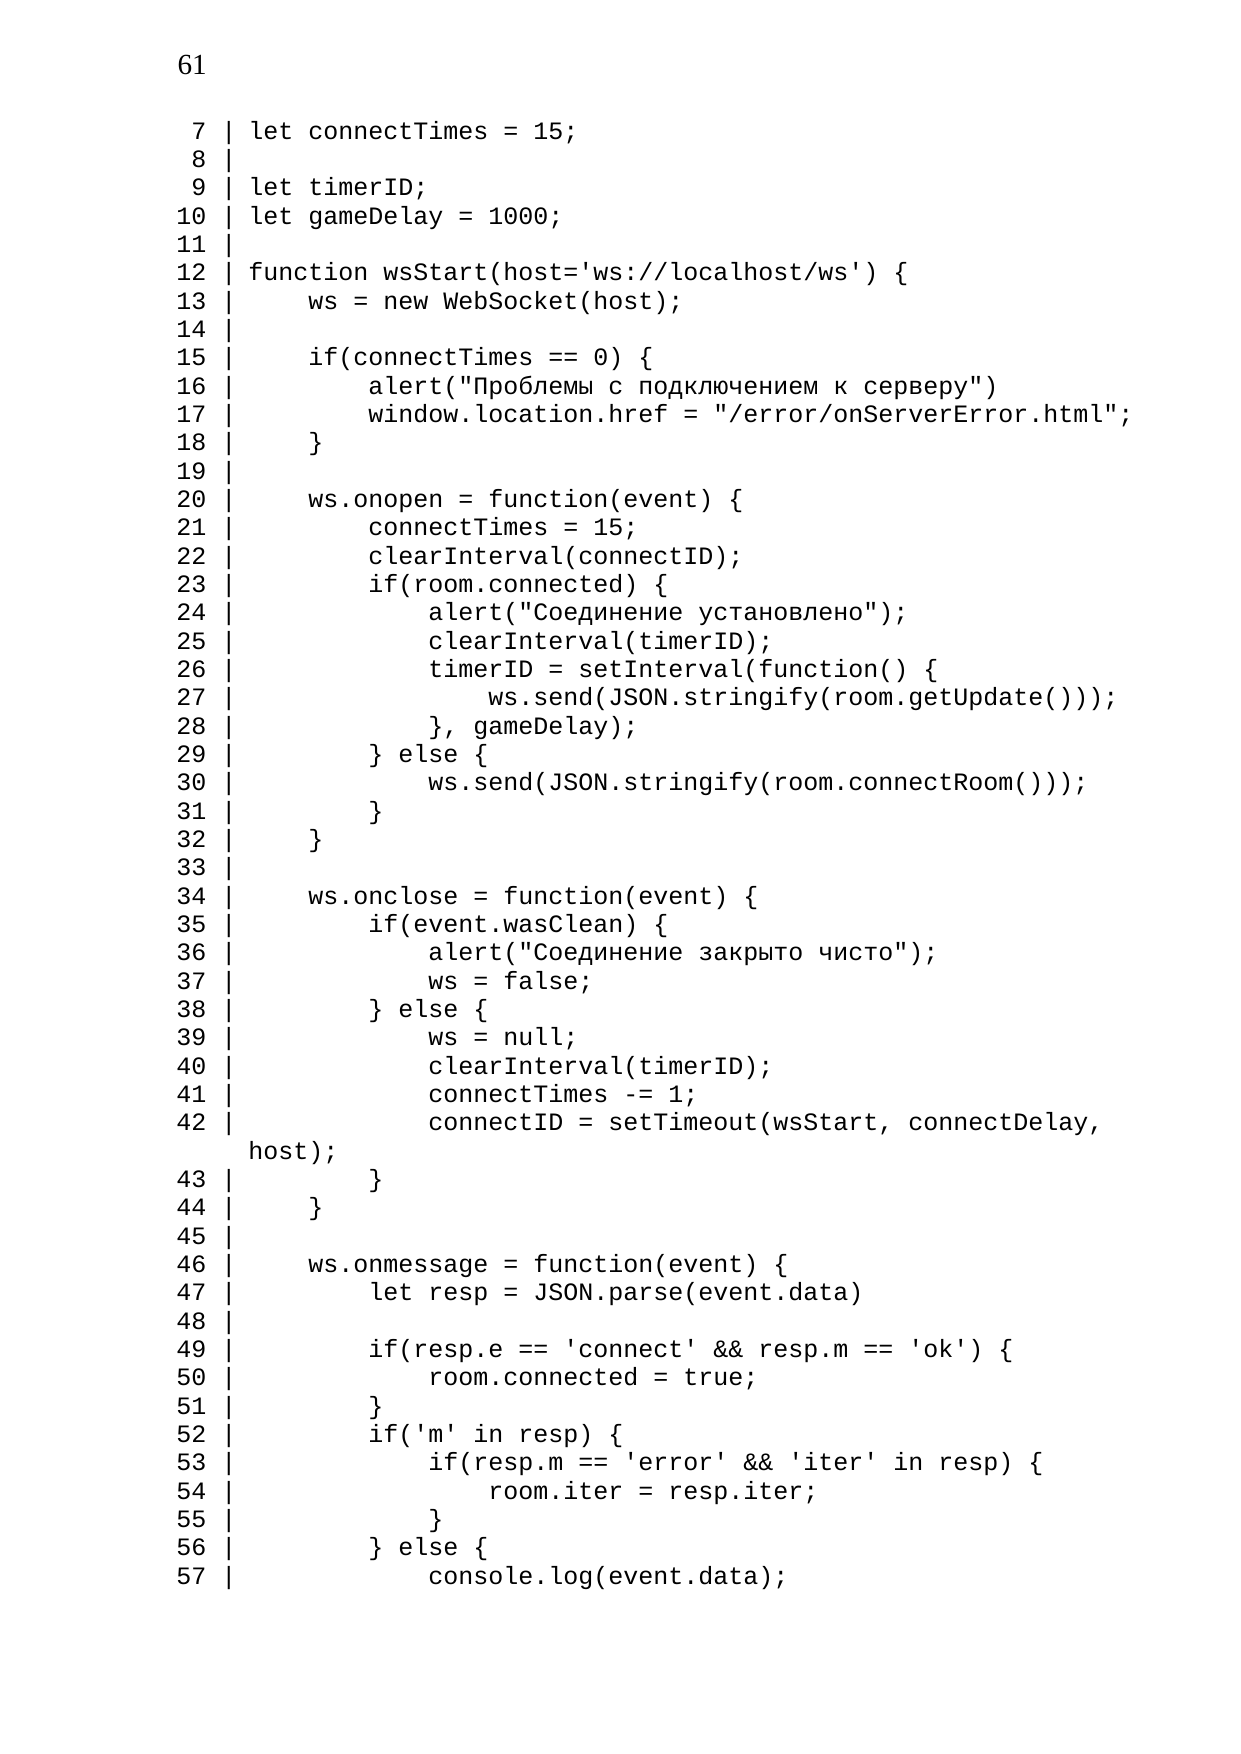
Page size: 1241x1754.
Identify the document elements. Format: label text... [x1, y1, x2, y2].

list connectID = setTimeout(wsStart, connectDelay, host); [236, 1110, 1181, 1167]
list if('m' in resp) { [236, 1422, 1181, 1450]
list connectTimes = 15; [236, 515, 1181, 543]
list let timerID; [236, 175, 1181, 203]
list alert("Соединение закрыто чисто"); [236, 940, 1181, 968]
list alert("Проблемы с подключением к серверу") [236, 373, 1181, 402]
list } [236, 798, 1181, 827]
list if(resp.e == 'connect' && resp.m == 'ok') { [236, 1337, 1181, 1365]
list ws.send(JSON.stringify(room.connectRoom())); [236, 770, 1181, 798]
list ws = new WebSocket(host); [236, 288, 1181, 317]
list if(resp.m == 'error' && 'iter' in resp) { [236, 1450, 1181, 1478]
list clearInterval(timerID); [236, 628, 1181, 657]
list console.log(event.data); [236, 1563, 1181, 1592]
list } else { [236, 1535, 1181, 1563]
list let connectTimes = 15; [236, 118, 1181, 147]
list function wsStart(host='ws://localhost/ws') { [236, 260, 1181, 288]
list ws.onopen = function(event) { [236, 487, 1181, 515]
list let gameDelay = 1000; [236, 203, 1181, 232]
list window.location.href = "/error/onServerError.html"; [236, 402, 1181, 430]
list let resp = JSON.parse(event.data) [236, 1280, 1181, 1308]
list } [236, 1507, 1181, 1535]
list connectTimes -= 1; [236, 1082, 1181, 1110]
list } [236, 430, 1181, 458]
list } else { [236, 742, 1181, 770]
list } else { [236, 997, 1181, 1025]
list ws.send(JSON.stringify(room.getUpdate())); [236, 685, 1181, 713]
list clearInterval(connectID); [236, 543, 1181, 572]
list } [236, 1393, 1181, 1422]
list ws = false; [236, 968, 1181, 997]
list } [236, 1195, 1181, 1223]
list timerID = setInterval(function() { [236, 657, 1181, 685]
list if(event.wasClean) { [236, 912, 1181, 940]
list clearInterval(timerID); [236, 1053, 1181, 1082]
list ws.onmessage = function(event) { [236, 1252, 1181, 1280]
list if(connectTimes == 0) { [236, 345, 1181, 373]
list } [236, 827, 1181, 855]
list } [236, 1167, 1181, 1195]
list ws.onclose = function(event) { [236, 883, 1181, 912]
list }, gameDelay); [236, 713, 1181, 742]
list alert("Соединение установлено"); [236, 600, 1181, 628]
list if(room.connected) { [236, 572, 1181, 600]
list room.iter = resp.iter; [236, 1478, 1181, 1507]
list room.connected = true; [236, 1365, 1181, 1393]
list ws = null; [236, 1025, 1181, 1053]
